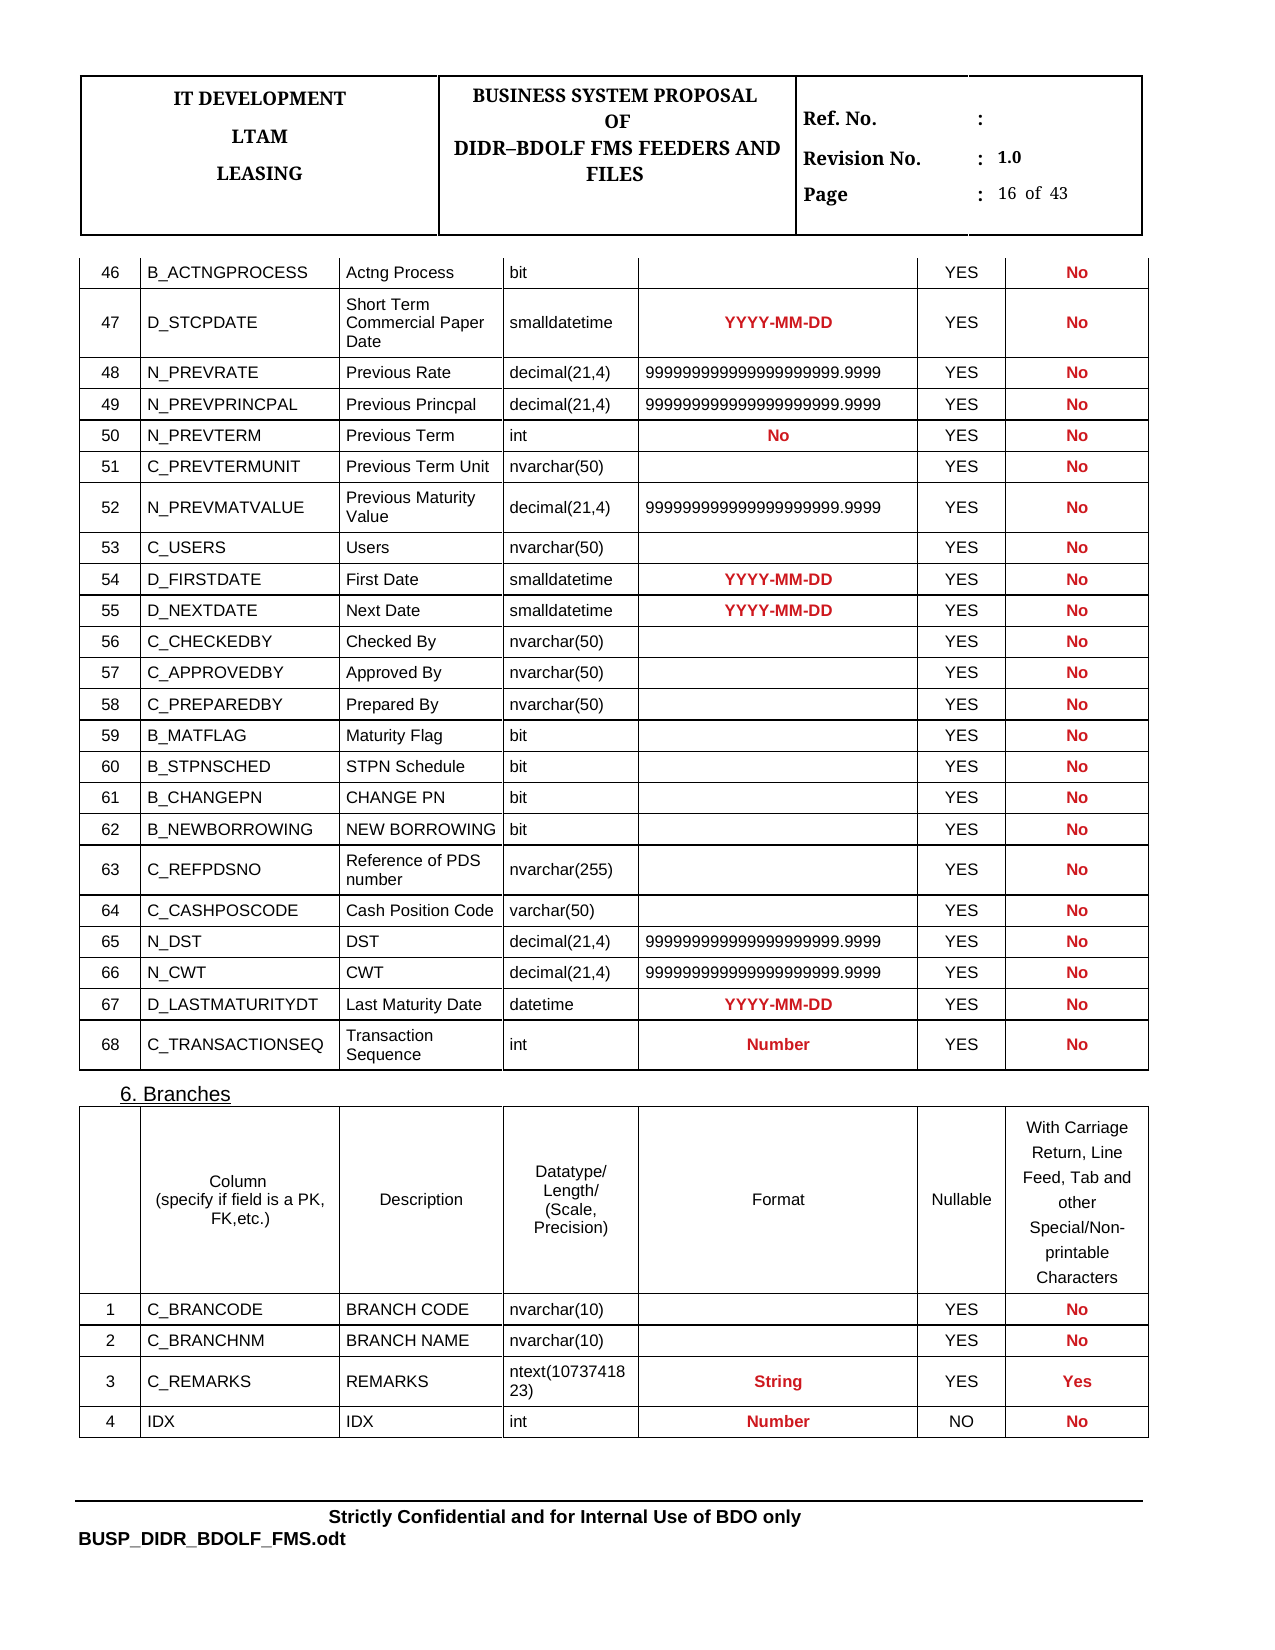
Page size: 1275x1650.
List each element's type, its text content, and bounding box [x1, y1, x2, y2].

table_cell Previous Term [340, 421, 502, 451]
table_cell 47 [80, 289, 140, 357]
table_cell smalldatetime [504, 289, 638, 357]
table_cell bit [504, 783, 638, 813]
table_cell bit [504, 258, 638, 288]
table_cell N_PREVPRINCPAL [141, 389, 339, 419]
table_cell Previous Maturity Value [340, 483, 502, 532]
table_cell No [1006, 689, 1148, 719]
table_cell smalldatetime [504, 596, 638, 626]
table_cell Next Date [340, 596, 502, 626]
table_cell C_REMARKS [141, 1357, 339, 1406]
table_cell 46 [80, 258, 140, 288]
table_cell REMARKS [340, 1357, 502, 1406]
table_cell [639, 452, 917, 482]
table_cell 999999999999999999999.9999 [639, 389, 917, 419]
table_cell No [1006, 533, 1148, 563]
table_cell 50 [80, 421, 140, 451]
table_cell No [1006, 752, 1148, 782]
table_cell No [1006, 1326, 1148, 1356]
table_cell Previous Princpal [340, 389, 502, 419]
table_cell decimal(21,4) [504, 927, 638, 957]
table_cell Number [639, 1407, 917, 1437]
table_cell First Date [340, 564, 502, 594]
table_cell C_USERS [141, 533, 339, 563]
table_cell C_PREPAREDBY [141, 689, 339, 719]
table_cell YES [918, 958, 1005, 988]
table_cell No [1006, 358, 1148, 388]
table_cell No [1006, 814, 1148, 844]
table_cell nvarchar(50) [504, 533, 638, 563]
table_cell 49 [80, 389, 140, 419]
table_cell YES [918, 389, 1005, 419]
table_cell YES [918, 846, 1005, 894]
table_cell YES [918, 421, 1005, 451]
table_cell 59 [80, 721, 140, 751]
table_cell bit [504, 814, 638, 844]
table_cell 54 [80, 564, 140, 594]
table_cell [639, 1294, 917, 1324]
table_cell C_TRANSACTIONSEQ [141, 1021, 339, 1069]
table_cell nvarchar(50) [504, 658, 638, 688]
table_cell YES [918, 1326, 1005, 1356]
table_cell 3 [80, 1357, 140, 1406]
table_cell [639, 721, 917, 751]
table_cell C_CASHPOSCODE [141, 896, 339, 926]
table_cell 57 [80, 658, 140, 688]
table_cell [639, 896, 917, 926]
table_cell No [1006, 1021, 1148, 1069]
table_cell NO [918, 1407, 1005, 1437]
table_cell Transaction Sequence [340, 1021, 502, 1069]
table_cell IDX [340, 1407, 502, 1437]
table_cell NEW BORROWING [340, 814, 502, 844]
table_cell No [1006, 564, 1148, 594]
table_header Description [340, 1107, 502, 1293]
table_cell 55 [80, 596, 140, 626]
table_cell IDX [141, 1407, 339, 1437]
table_cell Approved By [340, 658, 502, 688]
table_cell C_BRANCHNM [141, 1326, 339, 1356]
table_cell 1 [80, 1294, 140, 1324]
table_cell D_NEXTDATE [141, 596, 339, 626]
table_cell YES [918, 483, 1005, 532]
table_cell nvarchar(10) [504, 1294, 638, 1324]
table_cell YES [918, 721, 1005, 751]
table_cell nvarchar(50) [504, 689, 638, 719]
table_cell YES [918, 1294, 1005, 1324]
table_cell nvarchar(255) [504, 846, 638, 894]
table_cell [639, 533, 917, 563]
table_cell DST [340, 927, 502, 957]
table_cell No [1006, 452, 1148, 482]
table_cell YES [918, 814, 1005, 844]
table_cell 60 [80, 752, 140, 782]
table_cell CWT [340, 958, 502, 988]
table_cell [639, 814, 917, 844]
table_cell No [1006, 927, 1148, 957]
table_cell No [1006, 1294, 1148, 1324]
table_cell 4 [80, 1407, 140, 1437]
table_cell YES [918, 596, 1005, 626]
table_cell 65 [80, 927, 140, 957]
table_cell Actng Process [340, 258, 502, 288]
table_cell No [1006, 989, 1148, 1019]
table_cell No [1006, 596, 1148, 626]
table_cell ntext(1073741823) [504, 1357, 638, 1406]
table_header Nullable [918, 1107, 1005, 1293]
table_header Format [639, 1107, 917, 1293]
table_cell decimal(21,4) [504, 358, 638, 388]
table_cell B_STPNSCHED [141, 752, 339, 782]
table_cell 64 [80, 896, 140, 926]
table_cell int [504, 421, 638, 451]
table_cell YES [918, 927, 1005, 957]
table_cell datetime [504, 989, 638, 1019]
table_cell decimal(21,4) [504, 389, 638, 419]
table_cell 52 [80, 483, 140, 532]
table_cell No [1006, 258, 1148, 288]
table_cell [639, 752, 917, 782]
table_cell Last Maturity Date [340, 989, 502, 1019]
table_cell Maturity Flag [340, 721, 502, 751]
table_cell [639, 846, 917, 894]
table_cell Short Term Commercial Paper Date [340, 289, 502, 357]
table_cell D_STCPDATE [141, 289, 339, 357]
list 6. Branches [75, 1082, 1143, 1106]
table_cell N_PREVMATVALUE [141, 483, 339, 532]
table_cell No [1006, 483, 1148, 532]
table_cell 68 [80, 1021, 140, 1069]
table_cell Users [340, 533, 502, 563]
table_cell No [1006, 958, 1148, 988]
table_cell [639, 1326, 917, 1356]
table_cell 53 [80, 533, 140, 563]
table_cell smalldatetime [504, 564, 638, 594]
table_cell C_REFPDSNO [141, 846, 339, 894]
table_cell varchar(50) [504, 896, 638, 926]
table_cell YES [918, 452, 1005, 482]
table_cell No [1006, 846, 1148, 894]
table_cell No [1006, 289, 1148, 357]
table_cell nvarchar(50) [504, 627, 638, 657]
table_cell [639, 783, 917, 813]
table_cell B_MATFLAG [141, 721, 339, 751]
table_cell D_LASTMATURITYDT [141, 989, 339, 1019]
table_cell YES [918, 989, 1005, 1019]
table_cell 2 [80, 1326, 140, 1356]
table_cell 58 [80, 689, 140, 719]
table_cell No [1006, 421, 1148, 451]
table_cell YYYY-MM-DD [639, 989, 917, 1019]
table_cell B_CHANGEPN [141, 783, 339, 813]
table_cell CHANGE PN [340, 783, 502, 813]
table_cell Prepared By [340, 689, 502, 719]
table_cell int [504, 1407, 638, 1437]
table_cell B_NEWBORROWING [141, 814, 339, 844]
table_header Datatype/Length/ (Scale, Precision) [504, 1107, 638, 1293]
table_cell [639, 258, 917, 288]
table_cell int [504, 1021, 638, 1069]
table_cell No [1006, 627, 1148, 657]
table_cell N_PREVTERM [141, 421, 339, 451]
table_cell String [639, 1357, 917, 1406]
table_cell YES [918, 533, 1005, 563]
table_cell 999999999999999999999.9999 [639, 927, 917, 957]
table_cell No [1006, 389, 1148, 419]
table_cell YES [918, 564, 1005, 594]
table_cell Yes [1006, 1357, 1148, 1406]
table_cell C_BRANCODE [141, 1294, 339, 1324]
table_cell [639, 627, 917, 657]
table_cell N_PREVRATE [141, 358, 339, 388]
table_cell Checked By [340, 627, 502, 657]
table_cell YES [918, 1021, 1005, 1069]
table_cell 63 [80, 846, 140, 894]
table_cell Previous Rate [340, 358, 502, 388]
table_cell N_CWT [141, 958, 339, 988]
table_cell No [1006, 783, 1148, 813]
table_cell 62 [80, 814, 140, 844]
table_cell Cash Position Code [340, 896, 502, 926]
table_cell YES [918, 752, 1005, 782]
table_cell Previous Term Unit [340, 452, 502, 482]
table_cell YES [918, 783, 1005, 813]
table_cell YES [918, 896, 1005, 926]
table_cell nvarchar(50) [504, 452, 638, 482]
table_cell No [1006, 896, 1148, 926]
table_cell BRANCH NAME [340, 1326, 502, 1356]
table_cell D_FIRSTDATE [141, 564, 339, 594]
table_cell YES [918, 689, 1005, 719]
table_cell 61 [80, 783, 140, 813]
table_cell 999999999999999999999.9999 [639, 358, 917, 388]
table_cell YES [918, 658, 1005, 688]
table_cell No [1006, 658, 1148, 688]
table_cell BRANCH CODE [340, 1294, 502, 1324]
table_cell N_DST [141, 927, 339, 957]
table_cell No [1006, 721, 1148, 751]
table_cell 66 [80, 958, 140, 988]
table_cell No [1006, 1407, 1148, 1437]
table_cell C_CHECKEDBY [141, 627, 339, 657]
table_cell Number [639, 1021, 917, 1069]
table_cell YES [918, 258, 1005, 288]
table_cell YYYY-MM-DD [639, 289, 917, 357]
table_header Column (specify if field is a PK, FK,etc.) [141, 1107, 339, 1293]
table_cell [639, 689, 917, 719]
table_cell C_PREVTERMUNIT [141, 452, 339, 482]
table_cell 51 [80, 452, 140, 482]
table_header [80, 1107, 140, 1293]
table_cell bit [504, 752, 638, 782]
table_cell bit [504, 721, 638, 751]
table_cell 999999999999999999999.9999 [639, 483, 917, 532]
table_cell nvarchar(10) [504, 1326, 638, 1356]
table_cell YYYY-MM-DD [639, 564, 917, 594]
table_header With Carriage Return, Line Feed, Tab and other Special/Non-printable Characters [1006, 1107, 1148, 1293]
table_cell No [639, 421, 917, 451]
table_cell YES [918, 1357, 1005, 1406]
table_cell decimal(21,4) [504, 483, 638, 532]
table_cell YES [918, 627, 1005, 657]
table_cell C_APPROVEDBY [141, 658, 339, 688]
table_cell B_ACTNGPROCESS [141, 258, 339, 288]
table_cell STPN Schedule [340, 752, 502, 782]
table_cell YES [918, 358, 1005, 388]
table_cell YES [918, 289, 1005, 357]
table_cell 67 [80, 989, 140, 1019]
table_cell 48 [80, 358, 140, 388]
table_cell 56 [80, 627, 140, 657]
table_cell YYYY-MM-DD [639, 596, 917, 626]
table_cell decimal(21,4) [504, 958, 638, 988]
table_cell Reference of PDS number [340, 846, 502, 894]
table_cell 999999999999999999999.9999 [639, 958, 917, 988]
table_cell [639, 658, 917, 688]
